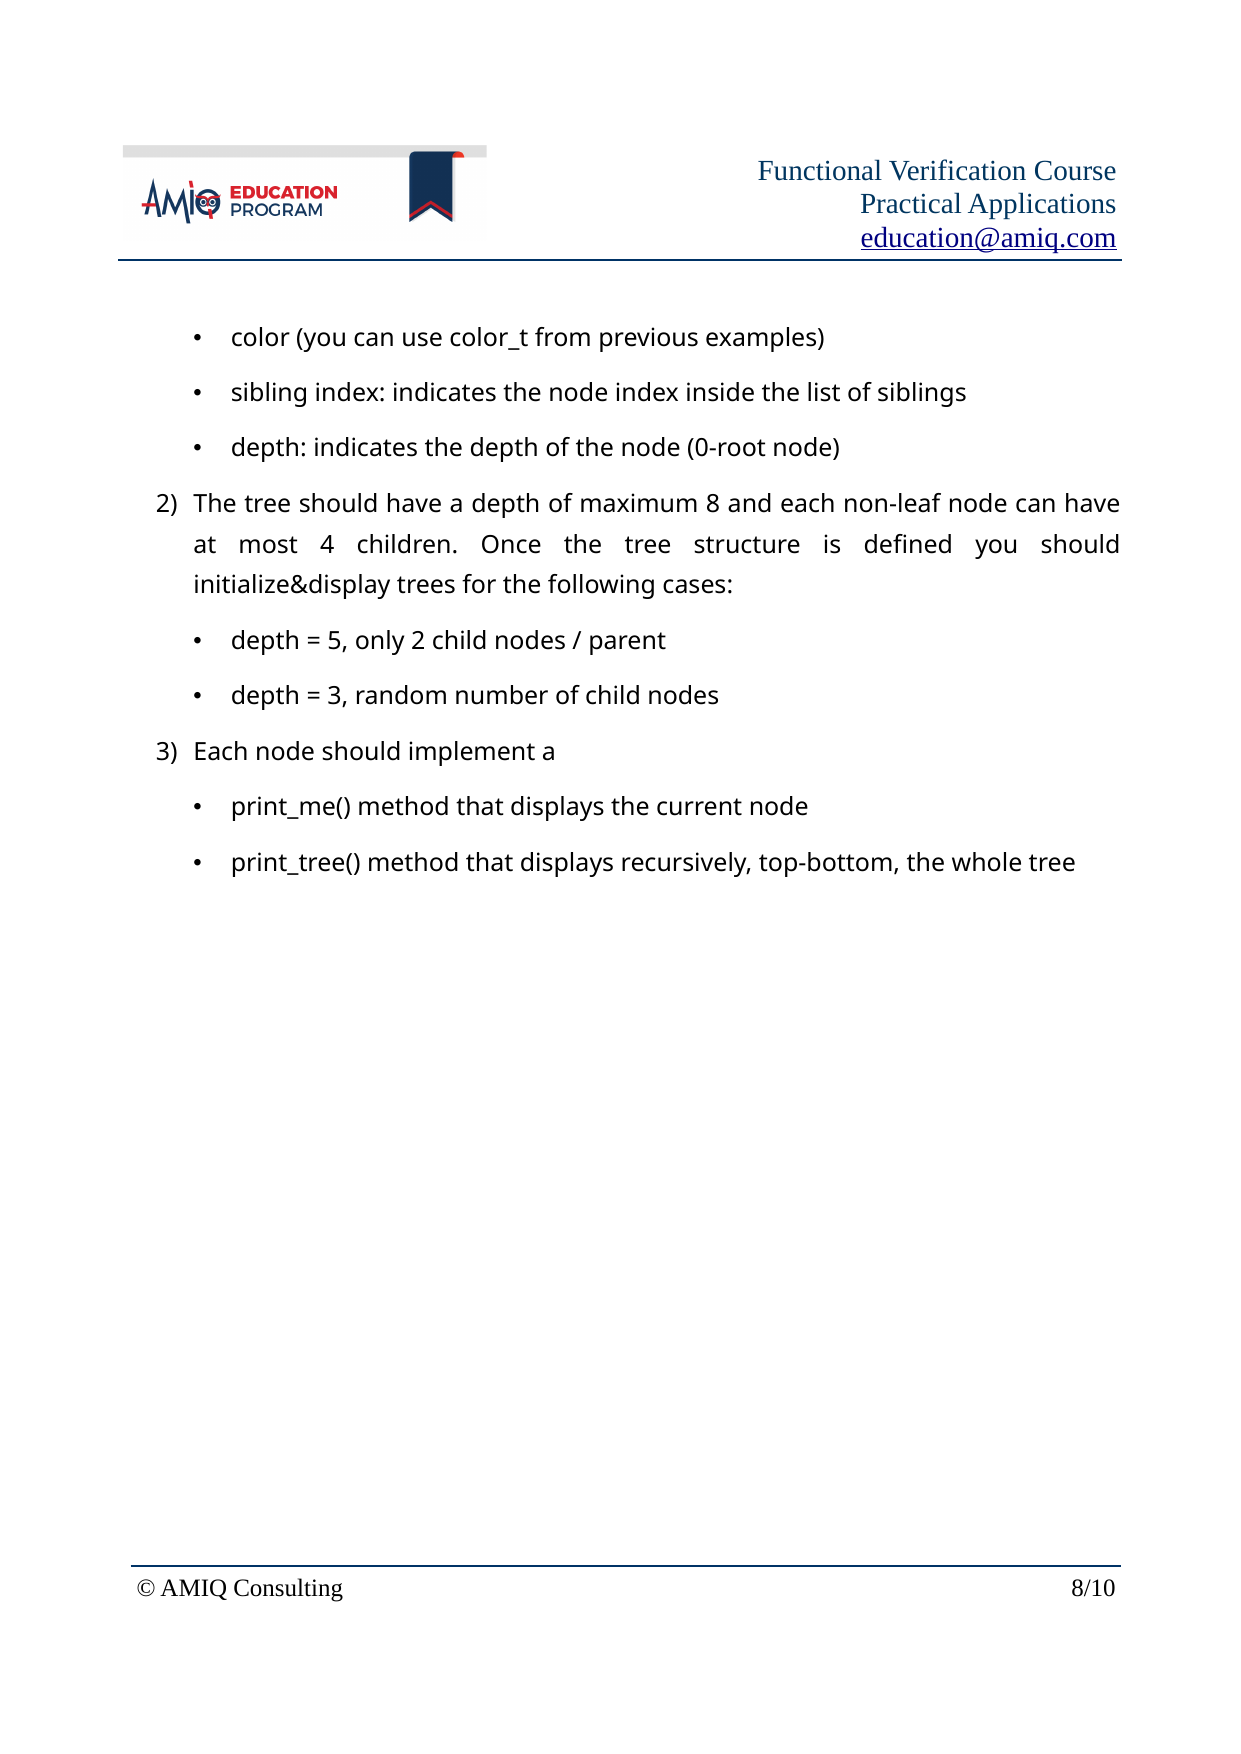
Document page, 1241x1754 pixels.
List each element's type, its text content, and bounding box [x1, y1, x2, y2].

list print_tree() method that displays recursively, top-bottom, the whole tree [193, 844, 1122, 878]
list The tree should have a depth of maximum 8 and each non-leaf node can have at most 4 children. Once the tree structure is defined you should initialize&display trees for the following cases: [156, 486, 1122, 601]
list color (you can use color_t from previous examples) [193, 319, 1122, 353]
list Each node should implement a [156, 733, 1122, 767]
list depth = 3, random number of child nodes [193, 678, 1122, 712]
list depth: indicates the depth of the node (0-root node) [193, 430, 1122, 464]
picture [122, 145, 487, 241]
list depth = 5, only 2 child nodes / parent [193, 623, 1122, 657]
list print_me() method that displays the current node [193, 789, 1122, 823]
list sibling index: indicates the node index inside the list of siblings [193, 375, 1122, 409]
